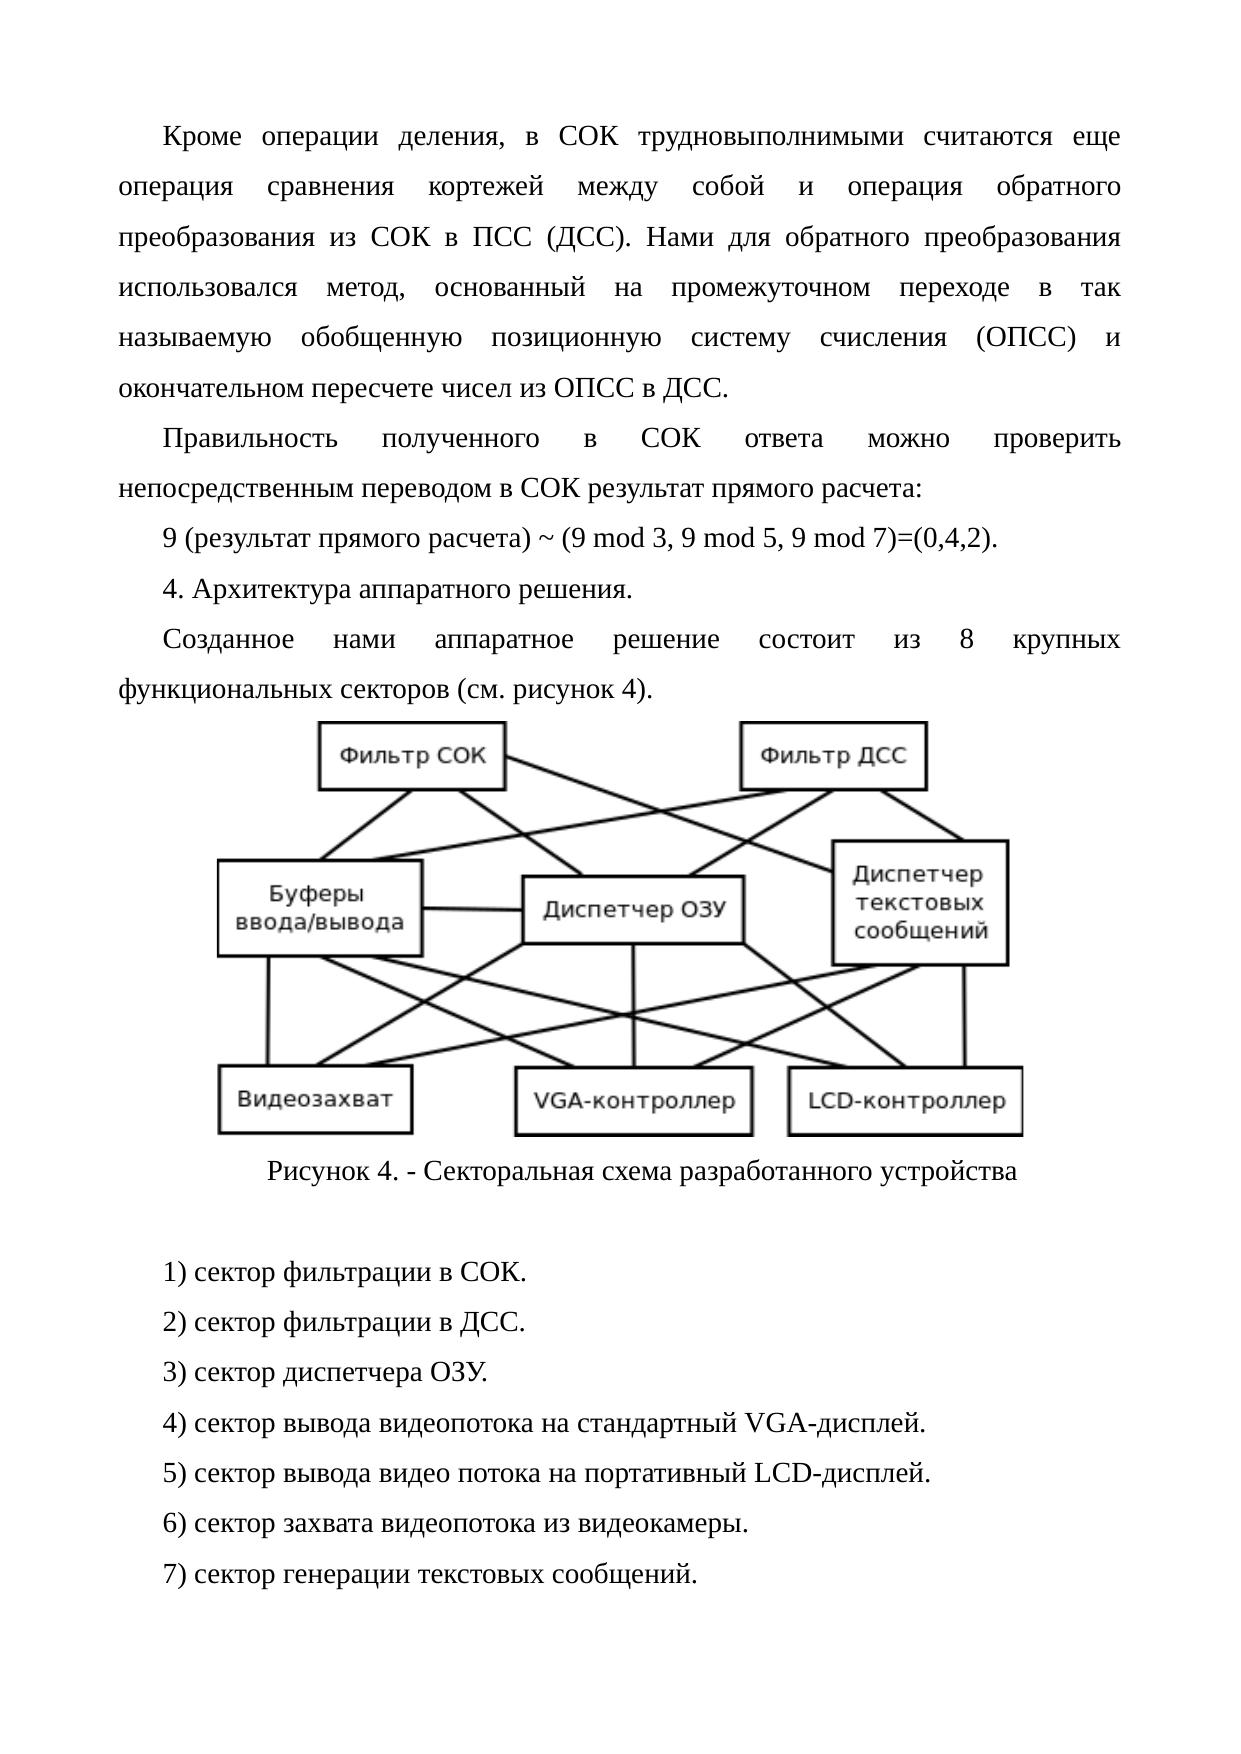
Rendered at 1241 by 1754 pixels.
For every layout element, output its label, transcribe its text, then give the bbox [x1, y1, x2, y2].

text 6) сектор захвата видеопотока из видеокамеры. [118, 1506, 1122, 1539]
text 9 (результат прямого расчета) ~ (9 mod 3, 9 mod 5, 9 mod 7)=(0,4,2). [118, 521, 1122, 554]
text Кроме операции деления, в СОК трудновыполнимыми считаются еще операция сравнения кортежей между собой и операция обратного преобразования из СОК в ПСС (ДСС). Нами для обратного преобразования использовался метод, основанный на промежуточном переходе в так называемую обобщенную позиционную систему счисления (ОПСС) и окончательном пересчете чисел из ОПСС в ДСС. [118, 118, 1122, 403]
text Созданное нами аппаратное решение состоит из 8 крупных функциональных секторов (см. рисунок 4). [118, 621, 1122, 705]
text Рисунок 4. - Секторальная схема разработанного устройства [118, 722, 1122, 1187]
text 1) сектор фильтрации в СОК. [118, 1254, 1122, 1287]
text 7) сектор генерации текстовых сообщений. [118, 1556, 1122, 1589]
text 5) сектор вывода видео потока на портативный LCD-дисплей. [118, 1455, 1122, 1489]
picture [216, 721, 1024, 1137]
text 4) сектор вывода видеопотока на стандартный VGA-дисплей. [118, 1405, 1122, 1438]
text 2) сектор фильтрации в ДСС. [118, 1304, 1122, 1338]
text 4. Архитектура аппаратного решения. [118, 571, 1122, 604]
text 3) сектор диспетчера ОЗУ. [118, 1354, 1122, 1388]
text Правильность полученного в СОК ответа можно проверить непосредственным переводом в СОК результат прямого расчета: [118, 420, 1122, 504]
